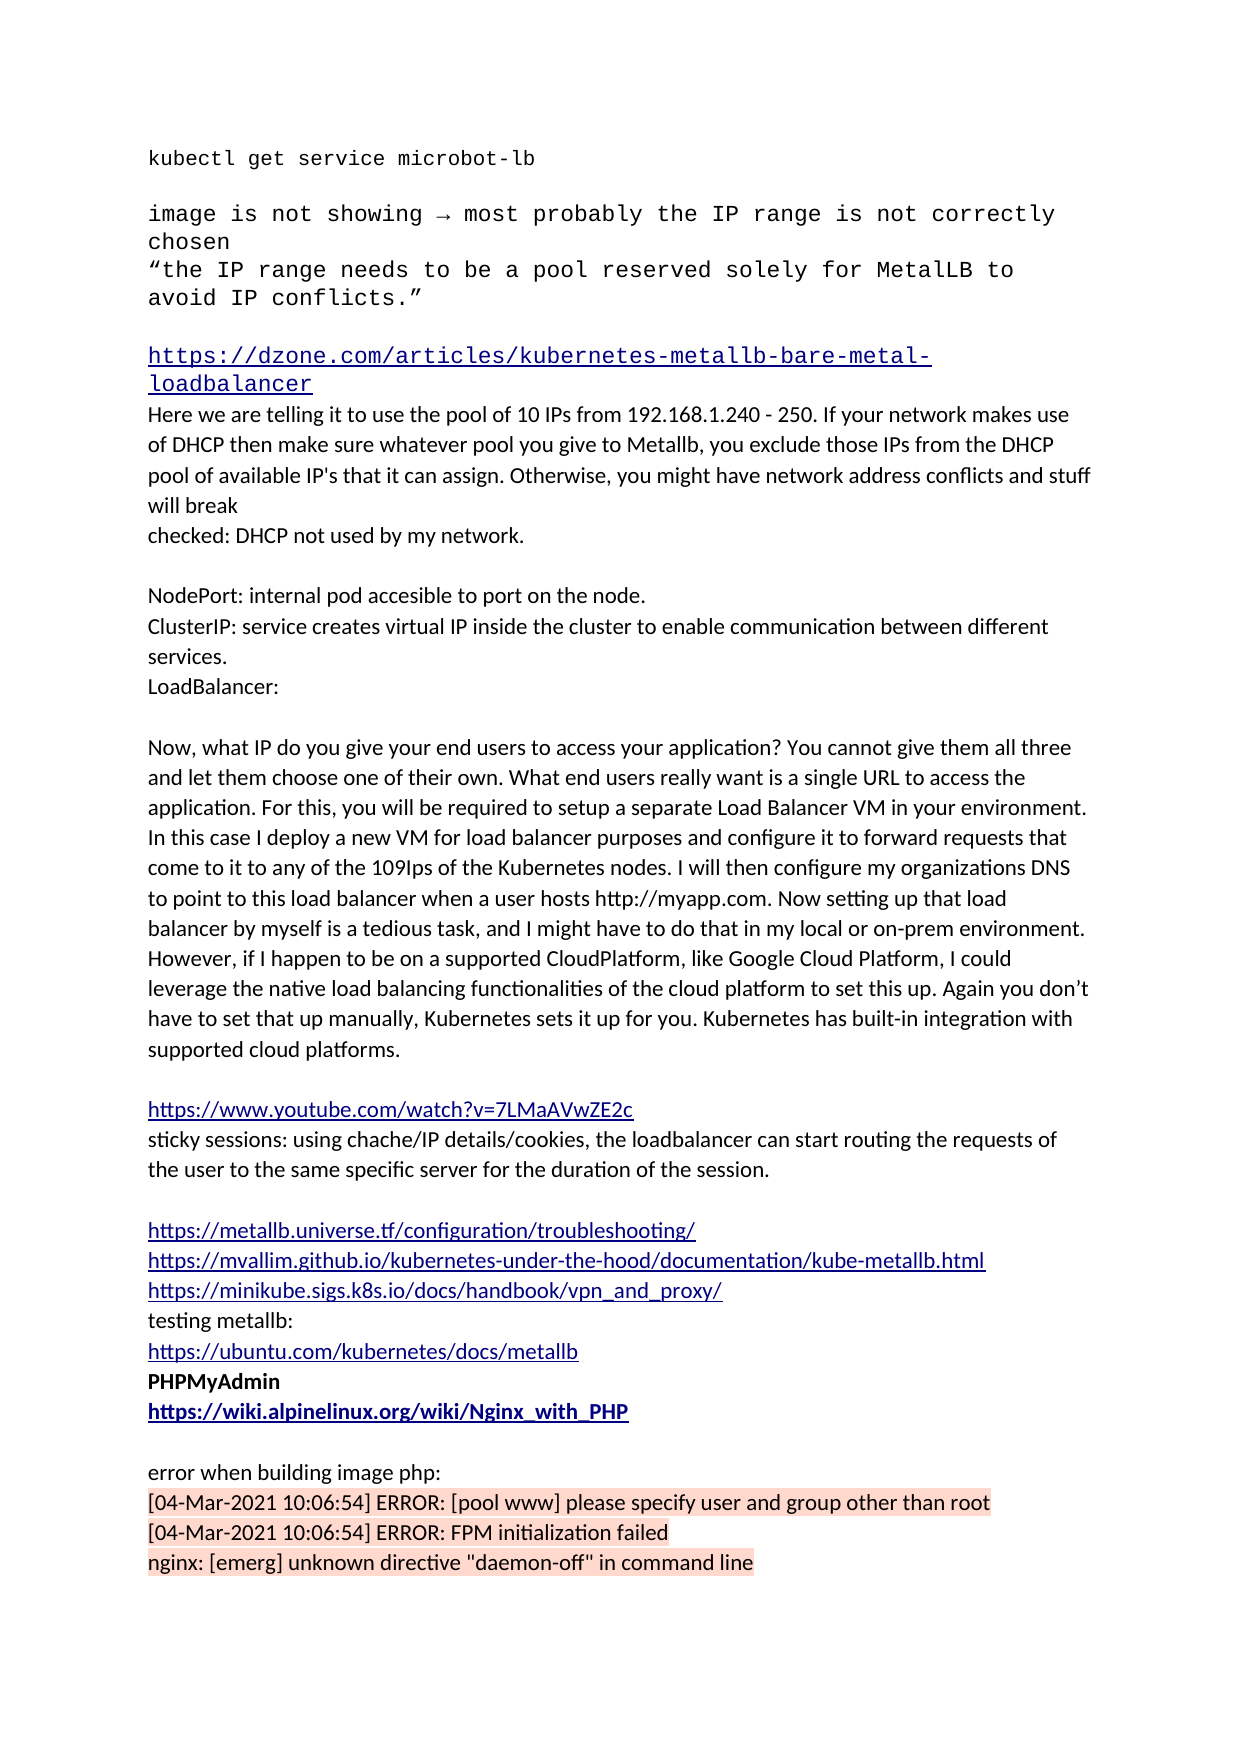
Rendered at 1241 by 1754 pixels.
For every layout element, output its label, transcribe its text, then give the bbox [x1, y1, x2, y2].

text [04-Mar-2021 10:06:54] ERROR: FPM initialization failed [148, 1518, 1093, 1546]
text https://mvallim.github.io/kubernetes-under-the-hood/documentation/kube-metallb.html [148, 1246, 1093, 1274]
text checked: DHCP not used by my network. [148, 521, 1093, 549]
text nginx: [emerg] unknown directive "daemon-off" in command line [148, 1548, 1093, 1576]
text ClusterIP: service creates virtual IP inside the cluster to enable communication between different services. [148, 612, 1093, 670]
text LoadBalancer: [148, 672, 1093, 700]
text https://dzone.com/articles/kubernetes-metallb-bare-metal-loadbalancer [148, 344, 1093, 398]
text https://www.youtube.com/watch?v=7LMaAVwZE2c [148, 1095, 1093, 1123]
text Now, what IP do you give your end users to access your application? You cannot give them all three and let them choose one of their own. What end users really want is a single URL to access the application. For this, you will be required to setup a separate Load Balancer VM in your environment. In this case I deploy a new VM for load balancer purposes and configure it to forward requests that come to it to any of the 109Ips of the Kubernetes nodes. I will then configure my organizations DNS to point to this load balancer when a user hosts http://myapp.com. Now setting up that load balancer by myself is a tedious task, and I might have to do that in my local or on-prem environment. However, if I happen to be on a supported CloudPlatform, like Google Cloud Platform, I could leverage the native load balancing functionalities of the cloud platform to set this up. Again you don’t have to set that up manually, Kubernetes sets it up for you. Kubernetes has built-in integration with supported cloud platforms. [148, 733, 1093, 1063]
text https://wiki.alpinelinux.org/wiki/Nginx_with_PHP [148, 1397, 1093, 1425]
text kubectl get service microbot-lb [148, 148, 1093, 171]
text “the IP range needs to be a pool reserved solely for MetalLB to avoid IP conflicts.” [148, 258, 1093, 312]
text Here we are telling it to use the pool of 10 IPs from 192.168.1.240 - 250. If your network makes use of DHCP then make sure whatever pool you give to Metallb, you exclude those IPs from the DHCP pool of available IP's that it can assign. Otherwise, you might have network address conflicts and stuff will break [148, 400, 1093, 519]
text [04-Mar-2021 10:06:54] ERROR: [pool www] please specify user and group other than root [148, 1488, 1093, 1516]
text https://minikube.sigs.k8s.io/docs/handbook/vpn_and_proxy/ [148, 1276, 1093, 1304]
text error when building image php: [148, 1458, 1093, 1486]
text https://ubuntu.com/kubernetes/docs/metallb [148, 1337, 1093, 1365]
text sticky sessions: using chache/IP details/cookies, the loadbalancer can start routing the requests of the user to the same specific server for the duration of the session. [148, 1125, 1093, 1183]
text PHPMyAdmin [148, 1367, 1093, 1395]
text testing metallb: [148, 1307, 1093, 1334]
text https://metallb.universe.tf/configuration/troubleshooting/ [148, 1216, 1093, 1244]
text image is not showing → most probably the IP range is not correctly chosen [148, 203, 1093, 256]
text NodePort: internal pod accesible to port on the node. [148, 582, 1093, 609]
